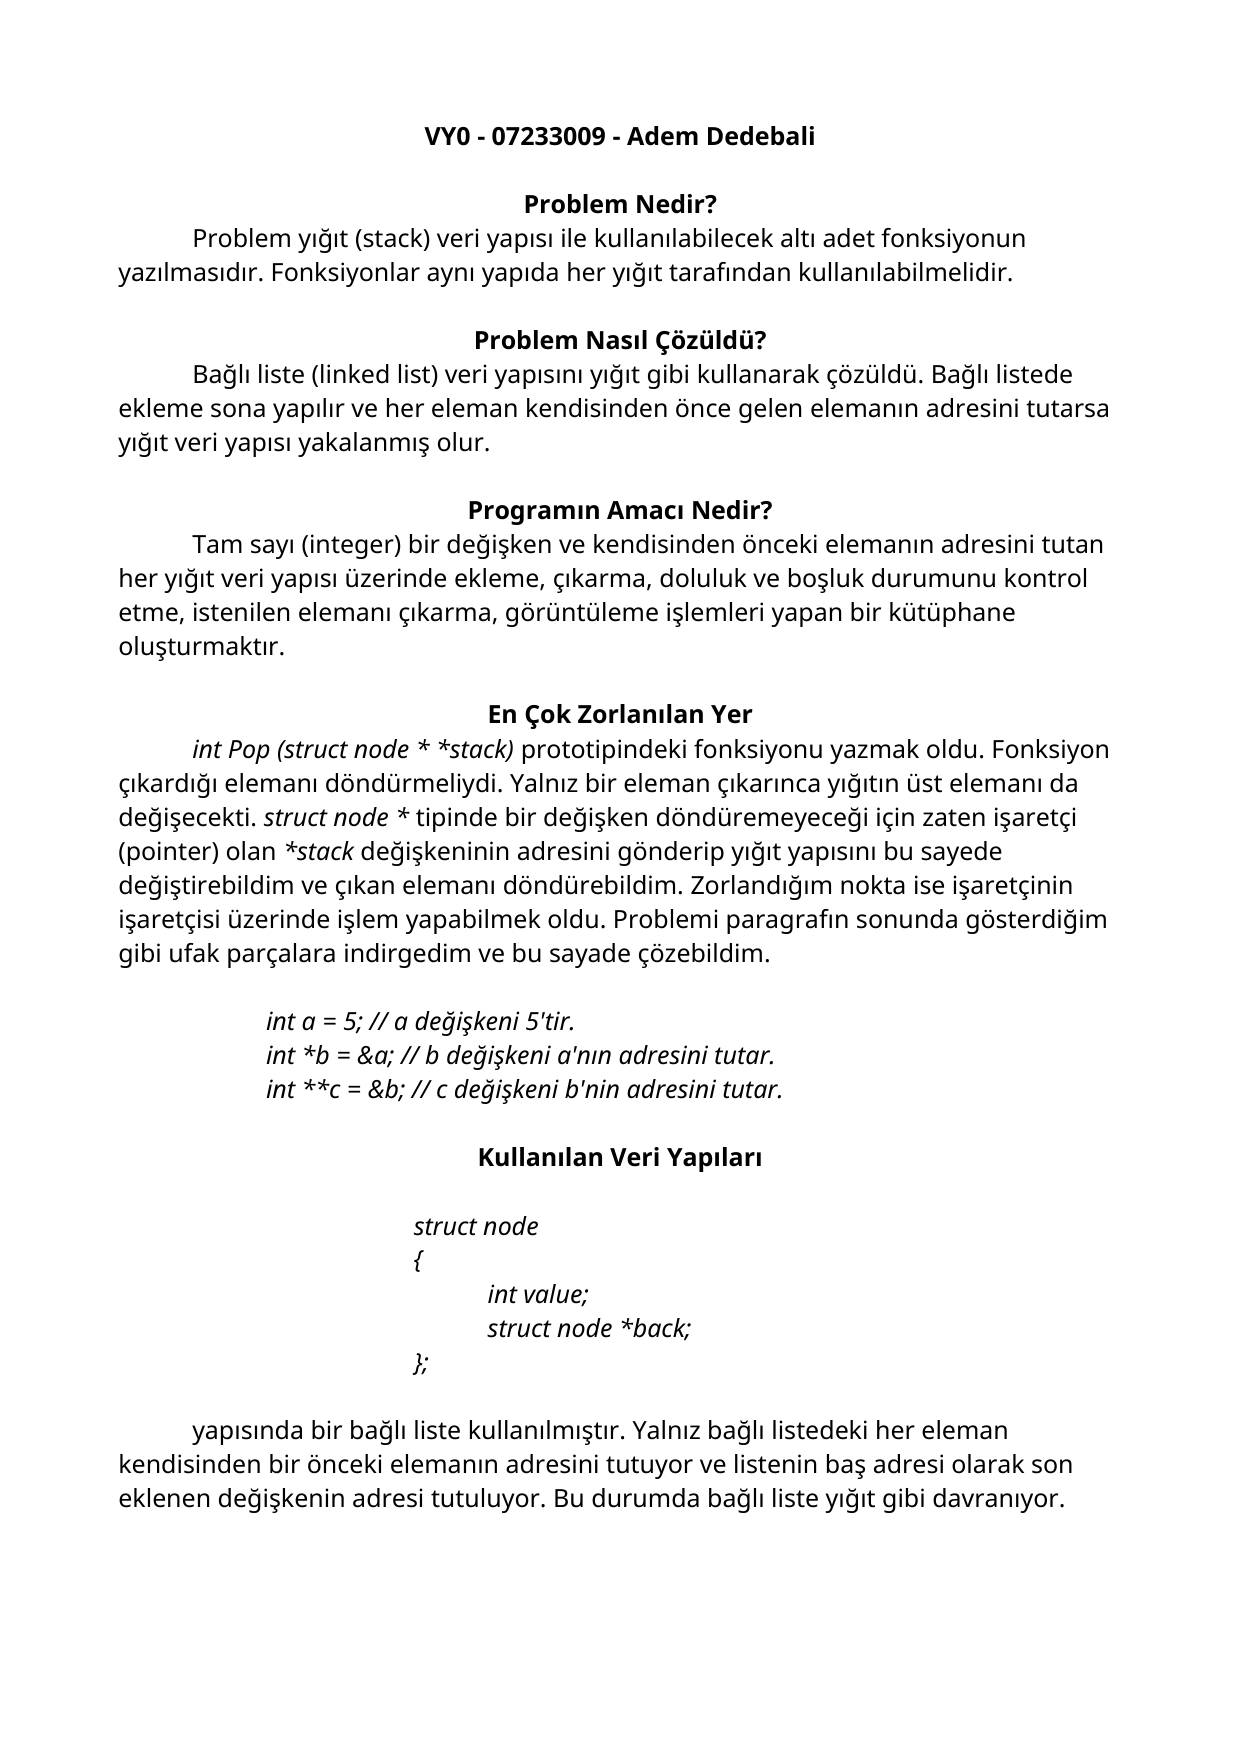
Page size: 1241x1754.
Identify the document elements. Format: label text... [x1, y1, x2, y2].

text int Pop (struct node * *stack) prototipindeki fonksiyonu yazmak oldu. Fonksiyon çıkardığı elemanı döndürmeliydi. Yalnız bir eleman çıkarınca yığıtın üst elemanı da değişecekti. struct node * tipinde bir değişken döndüremeyeceği için zaten işaretçi (pointer) olan *stack değişkeninin adresini gönderip yığıt yapısını bu sayede değiştirebildim ve çıkan elemanı döndürebildim. Zorlandığım nokta ise işaretçinin işaretçisi üzerinde işlem yapabilmek oldu. Problemi paragrafın sonunda gösterdiğim gibi ufak parçalara indirgedim ve bu sayade çözebildim. [118, 731, 1122, 970]
text Kullanılan Veri Yapıları [118, 1140, 1122, 1174]
text En Çok Zorlanılan Yer [118, 697, 1122, 731]
text VY0 - 07233009 - Adem Dedebali [118, 118, 1122, 152]
text struct node [118, 1208, 1122, 1242]
text int *b = &a; // b değişkeni a'nın adresini tutar. [118, 1038, 1122, 1072]
text Tam sayı (integer) bir değişken ve kendisinden önceki elemanın adresini tutan her yığıt veri yapısı üzerinde ekleme, çıkarma, doluluk ve boşluk durumunu kontrol etme, istenilen elemanı çıkarma, görüntüleme işlemleri yapan bir kütüphane oluşturmaktır. [118, 527, 1122, 663]
text struct node *back; [118, 1310, 1122, 1344]
text Problem yığıt (stack) veri yapısı ile kullanılabilecek altı adet fonksiyonun yazılmasıdır. Fonksiyonlar aynı yapıda her yığıt tarafından kullanılabilmelidir. [118, 220, 1122, 288]
text { [118, 1242, 1122, 1276]
text int a = 5; // a değişkeni 5'tir. [118, 1004, 1122, 1038]
text int **c = &b; // c değişkeni b'nin adresini tutar. [118, 1072, 1122, 1106]
text Programın Amacı Nedir? [118, 493, 1122, 527]
text Problem Nedir? [118, 186, 1122, 220]
text int value; [118, 1276, 1122, 1310]
text Bağlı liste (linked list) veri yapısını yığıt gibi kullanarak çözüldü. Bağlı listede ekleme sona yapılır ve her eleman kendisinden önce gelen elemanın adresini tutarsa yığıt veri yapısı yakalanmış olur. [118, 357, 1122, 459]
text }; [118, 1344, 1122, 1378]
text yapısında bir bağlı liste kullanılmıştır. Yalnız bağlı listedeki her eleman kendisinden bir önceki elemanın adresini tutuyor ve listenin baş adresi olarak son eklenen değişkenin adresi tutuluyor. Bu durumda bağlı liste yığıt gibi davranıyor. [118, 1412, 1122, 1515]
text Problem Nasıl Çözüldü? [118, 322, 1122, 357]
